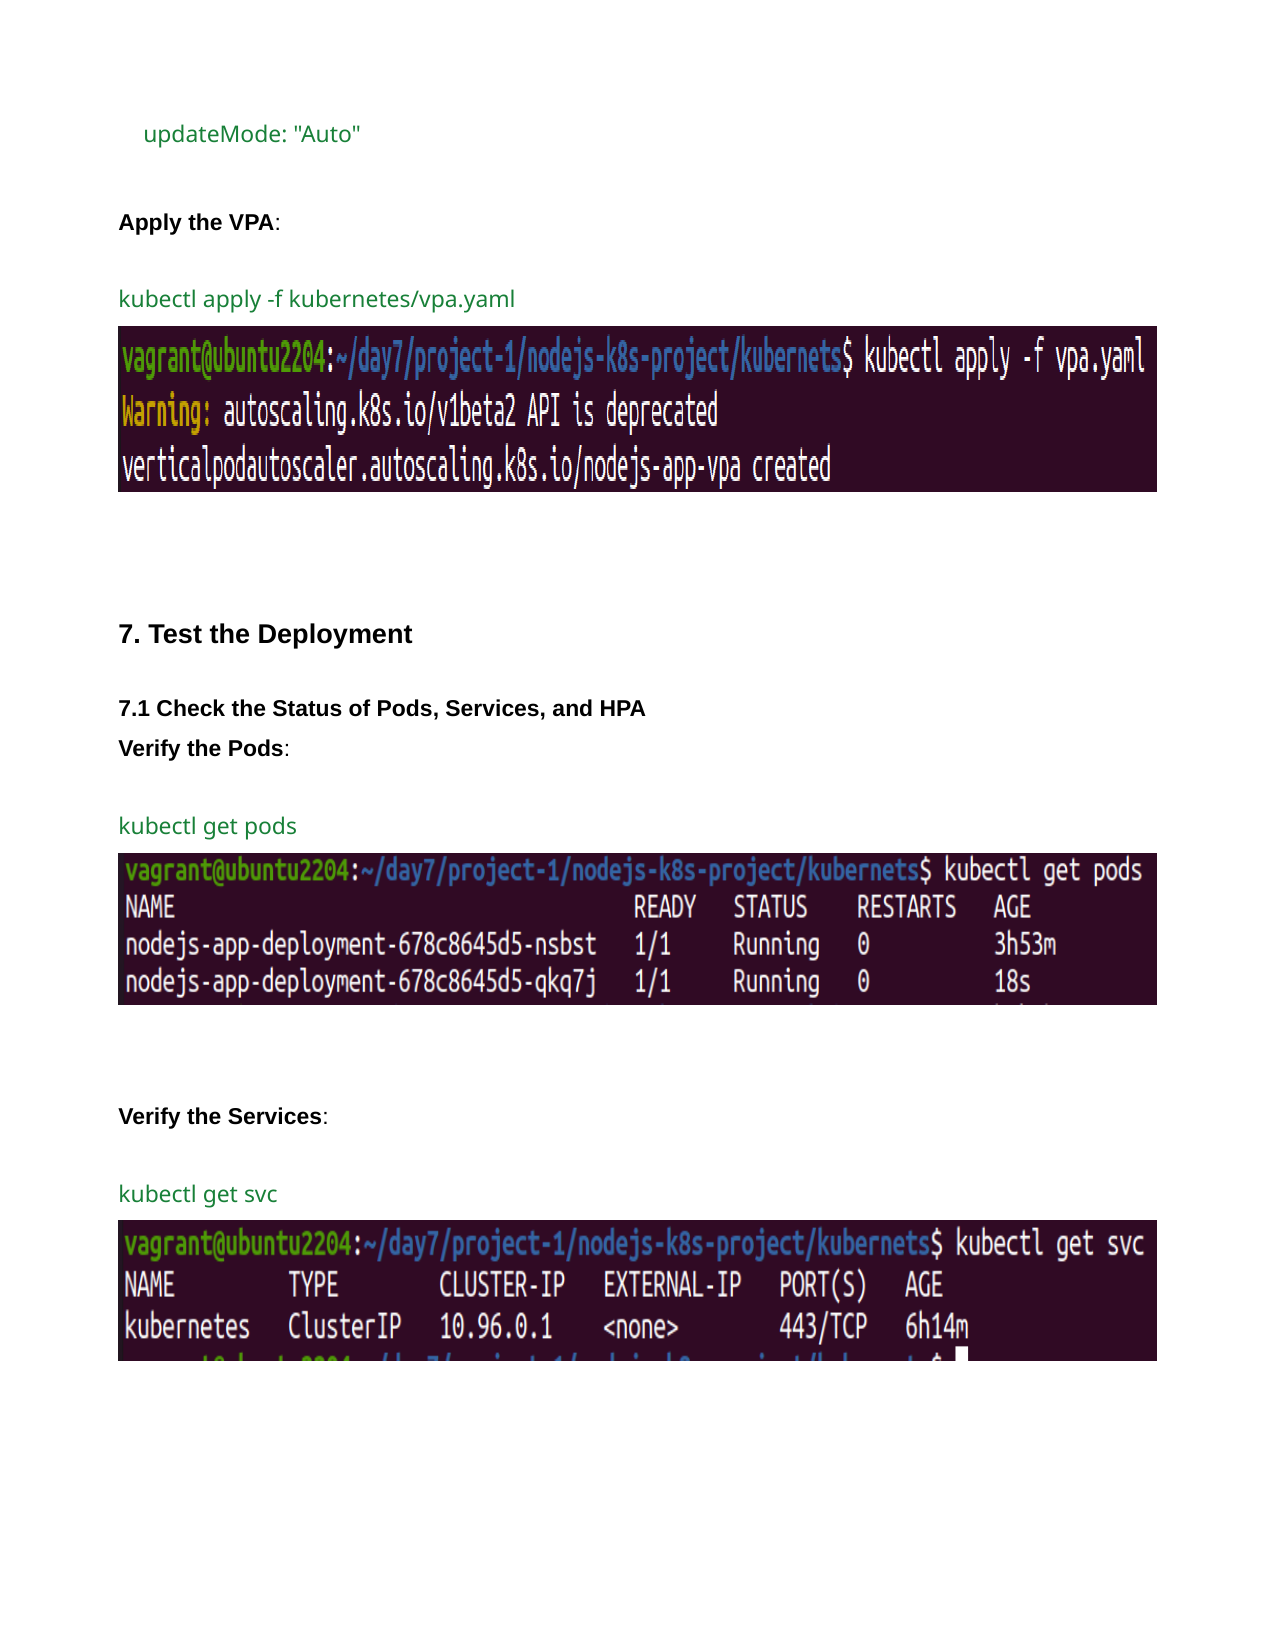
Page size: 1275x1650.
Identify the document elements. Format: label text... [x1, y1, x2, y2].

subtitle 7. Test the Deployment [118, 618, 1157, 649]
subtitle 7.1 Check the Status of Pods, Services, and HPA [118, 695, 1157, 721]
text Verify the Services: kubectl get svc [118, 1103, 1157, 1209]
text Apply the VPA: kubectl apply -f kubernetes/vpa.yaml [118, 209, 1157, 315]
picture [118, 853, 1157, 1005]
text updateMode: "Auto" [118, 118, 1157, 149]
picture [118, 1220, 1157, 1361]
picture [118, 326, 1157, 492]
text Verify the Pods: kubectl get pods [118, 735, 1157, 841]
